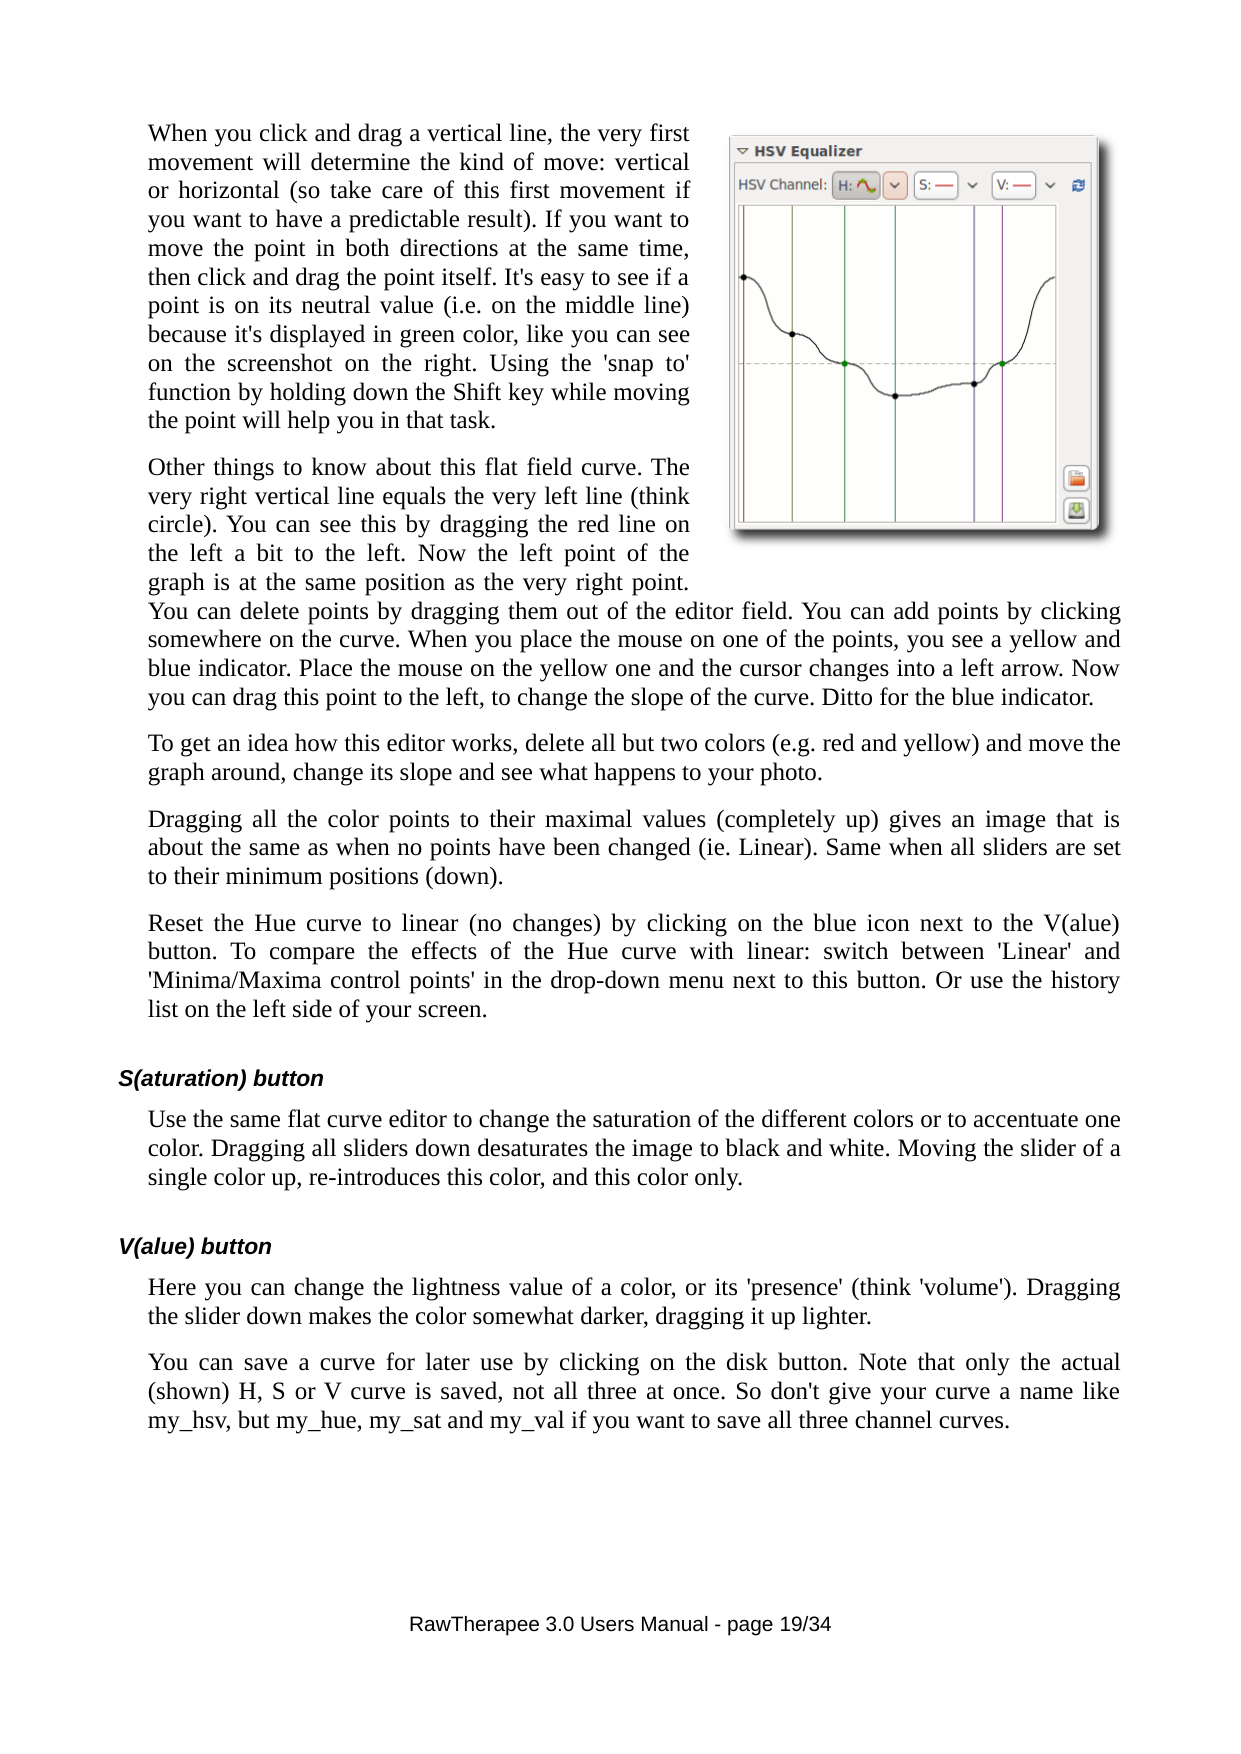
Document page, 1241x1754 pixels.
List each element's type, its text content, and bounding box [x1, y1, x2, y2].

text Other things to know about this flat field curve. The very right vertical line equals the very left line (think circle). You can see this by dragging the red line on the left a bit to the left. Now the left point of the graph is at the same position as the very right point. You can delete points by dragging them out of the editor field. You can add points by clicking somewhere on the curve. When you place the mouse on one of the points, you see a yellow and blue indicator. Place the mouse on the yellow one and the cursor changes into a left arrow. Now you can drag this point to the left, to change the slope of the curve. Ditto for the blue indicator. [148, 452, 1122, 711]
subtitle S(aturation) button [118, 1065, 1122, 1092]
text Use the same flat curve editor to change the saturation of the different colors or to accentuate one color. Dragging all sliders down desaturates the image to black and white. Moving the slider of a single color up, re-introduces this color, and this color only. [148, 1104, 1122, 1191]
picture [720, 128, 1122, 553]
text Dragging all the color points to their maximal values (completely up) gives an image that is about the same as when no points have been changed (ie. Linear). Same when all sliders are set to their minimum positions (down). [148, 804, 1122, 890]
subtitle V(alue) button [118, 1233, 1122, 1259]
text When you click and drag a vertical line, the very first movement will determine the kind of move: vertical or horizontal (so take care of this first movement if you want to have a predictable result). If you want to move the point in both directions at the same time, then click and drag the point itself. It's easy to see if a point is on its neutral value (i.e. on the middle line) because it's displayed in green color, like you can see on the screenshot on the right. Using the 'snap to' function by holding down the Shift key while moving the point will help you in that task. [148, 118, 1122, 434]
text Here you can change the lightness value of a color, or its 'presence' (think 'volume'). Dragging the slider down makes the color somewhat darker, dragging it up lighter. [148, 1272, 1122, 1329]
text Reset the Hue curve to linear (no changes) by clicking on the blue icon next to the V(alue) button. To compare the effects of the Hue curve with linear: switch between 'Linear' and 'Minima/Maxima control points' in the drop-down menu next to this button. Or use the history list on the left side of your screen. [148, 908, 1122, 1023]
text You can save a curve for later use by clicking on the disk button. Note that only the actual (shown) H, S or V curve is saved, not all three at once. So don't give your curve a name like my_hsv, but my_hue, my_sat and my_val if you want to save all three channel curves. [148, 1347, 1122, 1433]
text To get an idea how this editor works, delete all but two colors (e.g. red and yellow) and move the graph around, change its slope and see what happens to your photo. [148, 728, 1122, 786]
